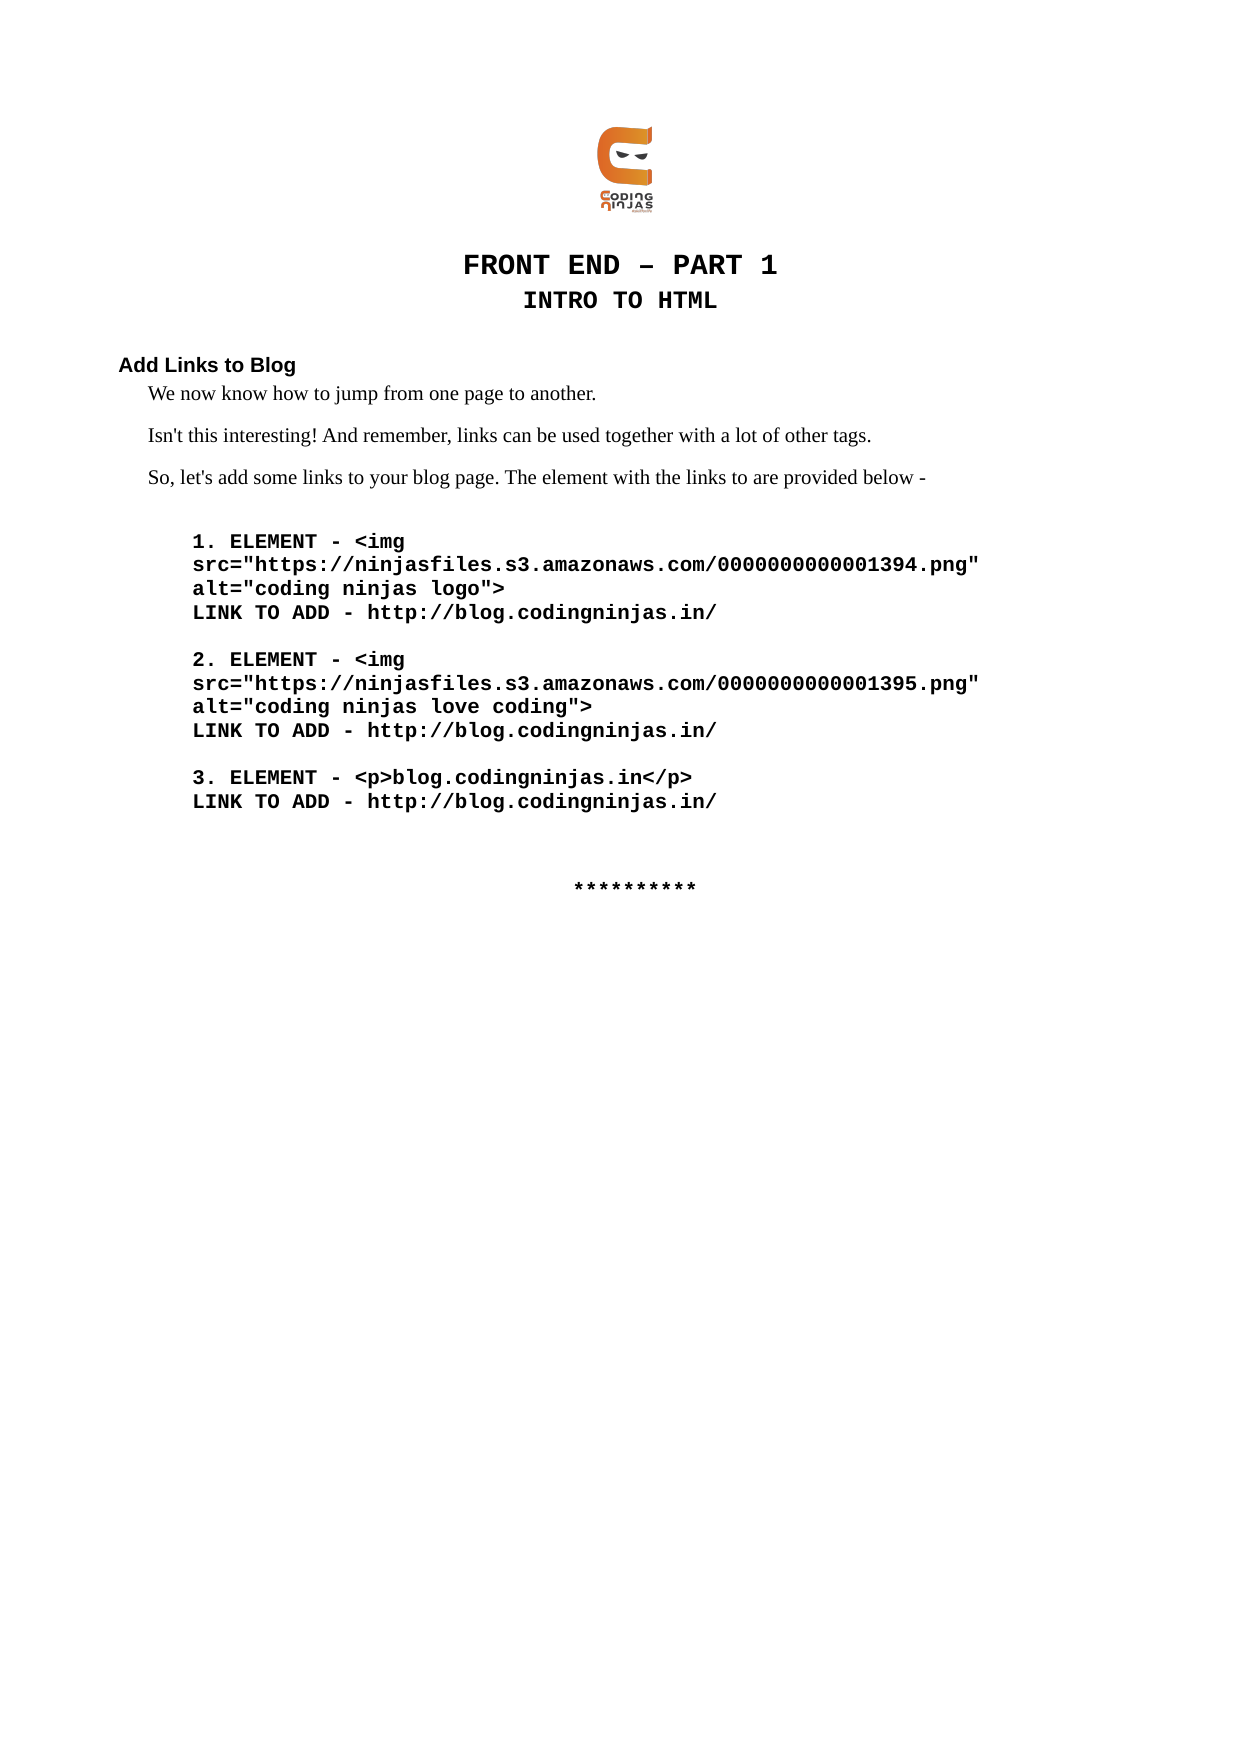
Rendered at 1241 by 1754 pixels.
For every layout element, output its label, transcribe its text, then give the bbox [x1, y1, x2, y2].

text 1. ELEMENT - <img src="https://ninjasfiles.s3.amazonaws.com/0000000000001394.png" alt="coding ninjas logo"> [192, 531, 1122, 602]
text LINK TO ADD - http://blog.codingninjas.in/ [192, 602, 1122, 625]
text ********** [148, 880, 1122, 904]
text LINK TO ADD - http://blog.codingninjas.in/ [192, 791, 1122, 814]
text We now know how to jump from one page to another. [148, 381, 1122, 405]
text INTRO TO HTML [118, 288, 1122, 316]
text Add Links to Blog [118, 353, 1122, 377]
text 2. ELEMENT - <img src="https://ninjasfiles.s3.amazonaws.com/0000000000001395.png" alt="coding ninjas love coding"> [192, 649, 1122, 720]
text So, let's add some links to your blog page. The element with the links to are provided below - [148, 465, 1122, 489]
text LINK TO ADD - http://blog.codingninjas.in/ [192, 720, 1122, 744]
text FRONT END – PART 1 [118, 250, 1122, 283]
text 3. ELEMENT - <p>blog.codingninjas.in</p> [192, 767, 1122, 791]
picture [578, 122, 672, 217]
text Isn't this interesting! And remember, links can be used together with a lot of other tags. [148, 423, 1122, 447]
